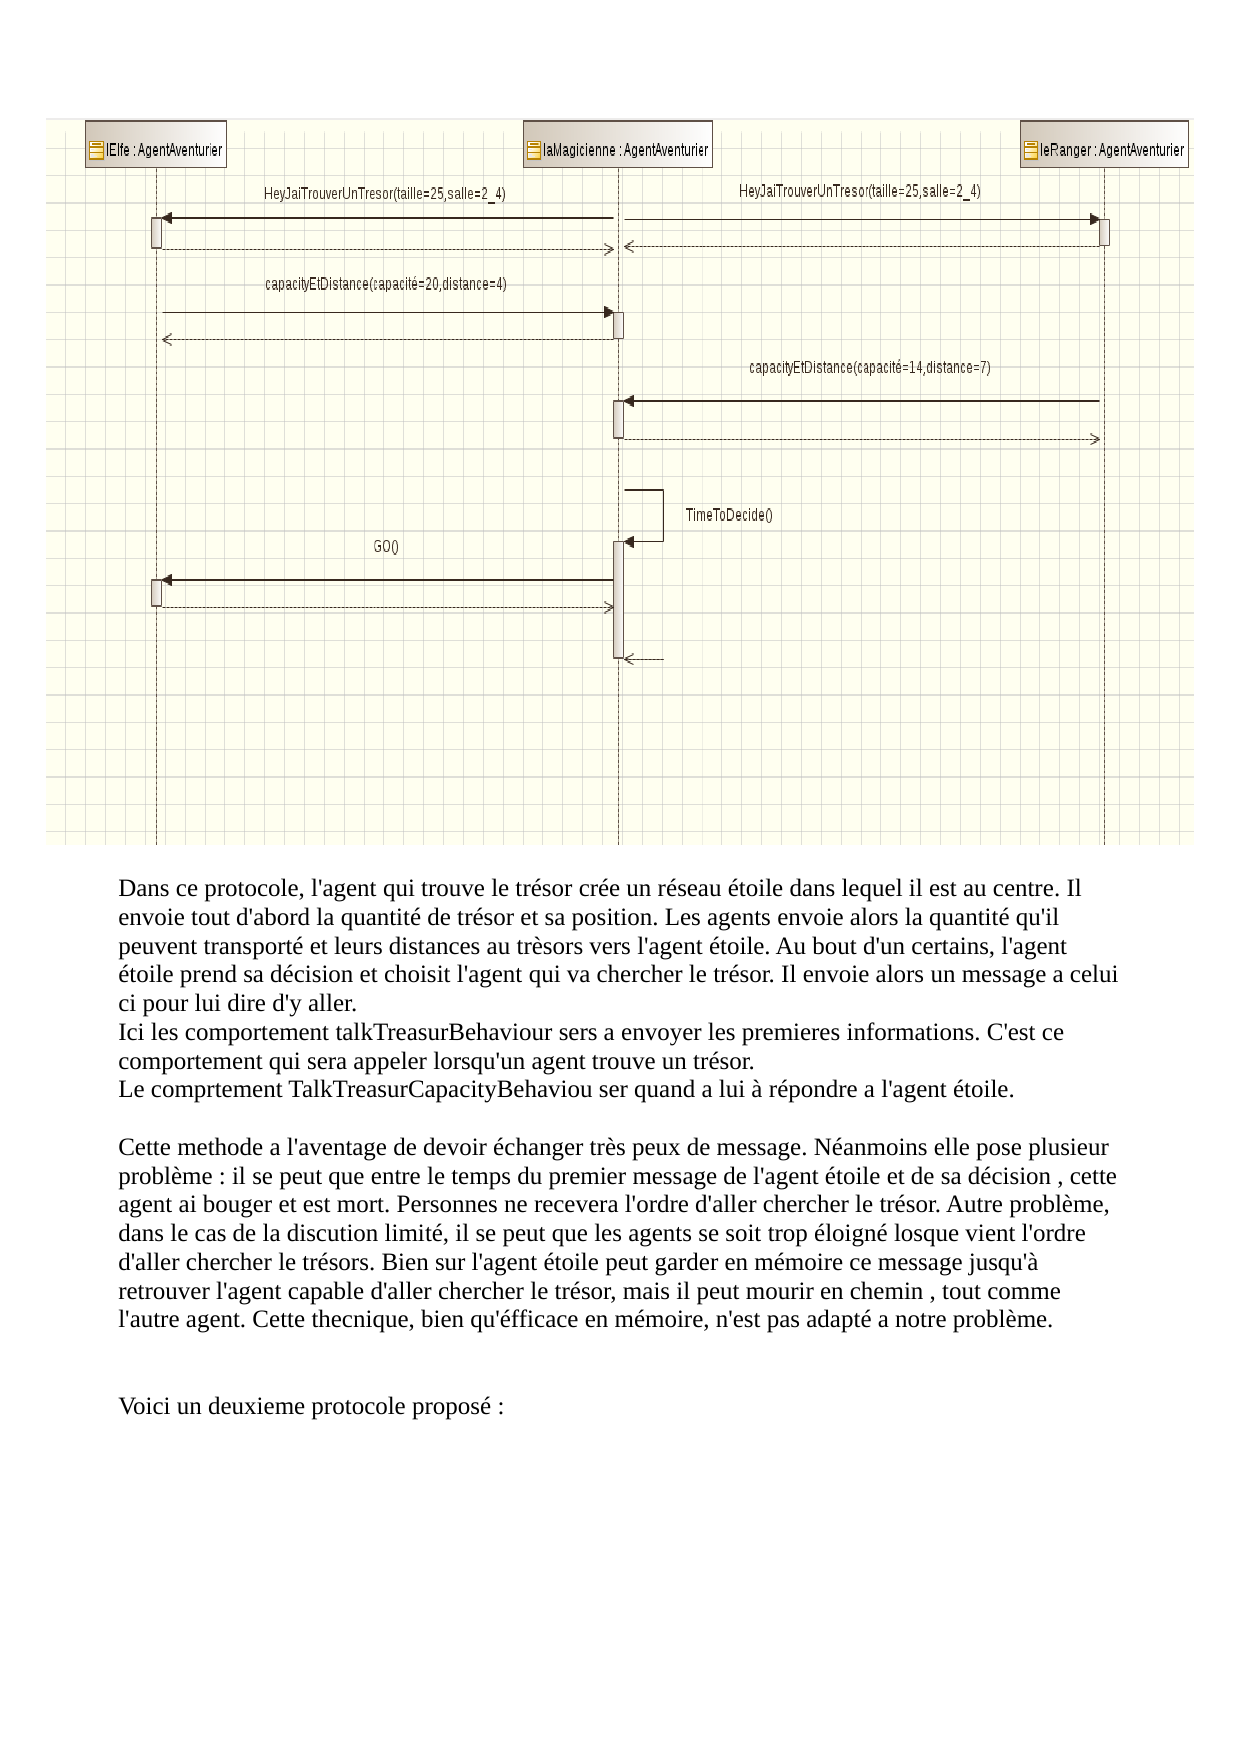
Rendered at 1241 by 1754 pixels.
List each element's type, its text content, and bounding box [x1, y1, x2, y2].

text Ici les comportement talkTreasurBehaviour sers a envoyer les premieres informations. C'est ce comportement qui sera appeler lorsqu'un agent trouve un trésor. [118, 1017, 1122, 1074]
text Le comprtement TalkTreasurCapacityBehaviou ser quand a lui à répondre a l'agent étoile. [118, 1074, 1122, 1103]
text Voici un deuxieme protocole proposé : [118, 1391, 1122, 1419]
picture [46, 118, 1194, 845]
text Cette methode a l'aventage de devoir échanger très peux de message. Néanmoins elle pose plusieur problème : il se peut que entre le temps du premier message de l'agent étoile et de sa décision , cette agent ai bouger et est mort. Personnes ne recevera l'ordre d'aller chercher le trésor. Autre problème, dans le cas de la discution limité, il se peut que les agents se soit trop éloigné losque vient l'ordre d'aller chercher le trésors. Bien sur l'agent étoile peut garder en mémoire ce message jusqu'à retrouver l'agent capable d'aller chercher le trésor, mais il peut mourir en chemin , tout comme l'autre agent. Cette thecnique, bien qu'éfficace en mémoire, n'est pas adapté a notre problème. [118, 1132, 1122, 1333]
text Dans ce protocole, l'agent qui trouve le trésor crée un réseau étoile dans lequel il est au centre. Il envoie tout d'abord la quantité de trésor et sa position. Les agents envoie alors la quantité qu'il peuvent transporté et leurs distances au trèsors vers l'agent étoile. Au bout d'un certains, l'agent étoile prend sa décision et choisit l'agent qui va chercher le trésor. Il envoie alors un message a celui ci pour lui dire d'y aller. [118, 873, 1122, 1017]
